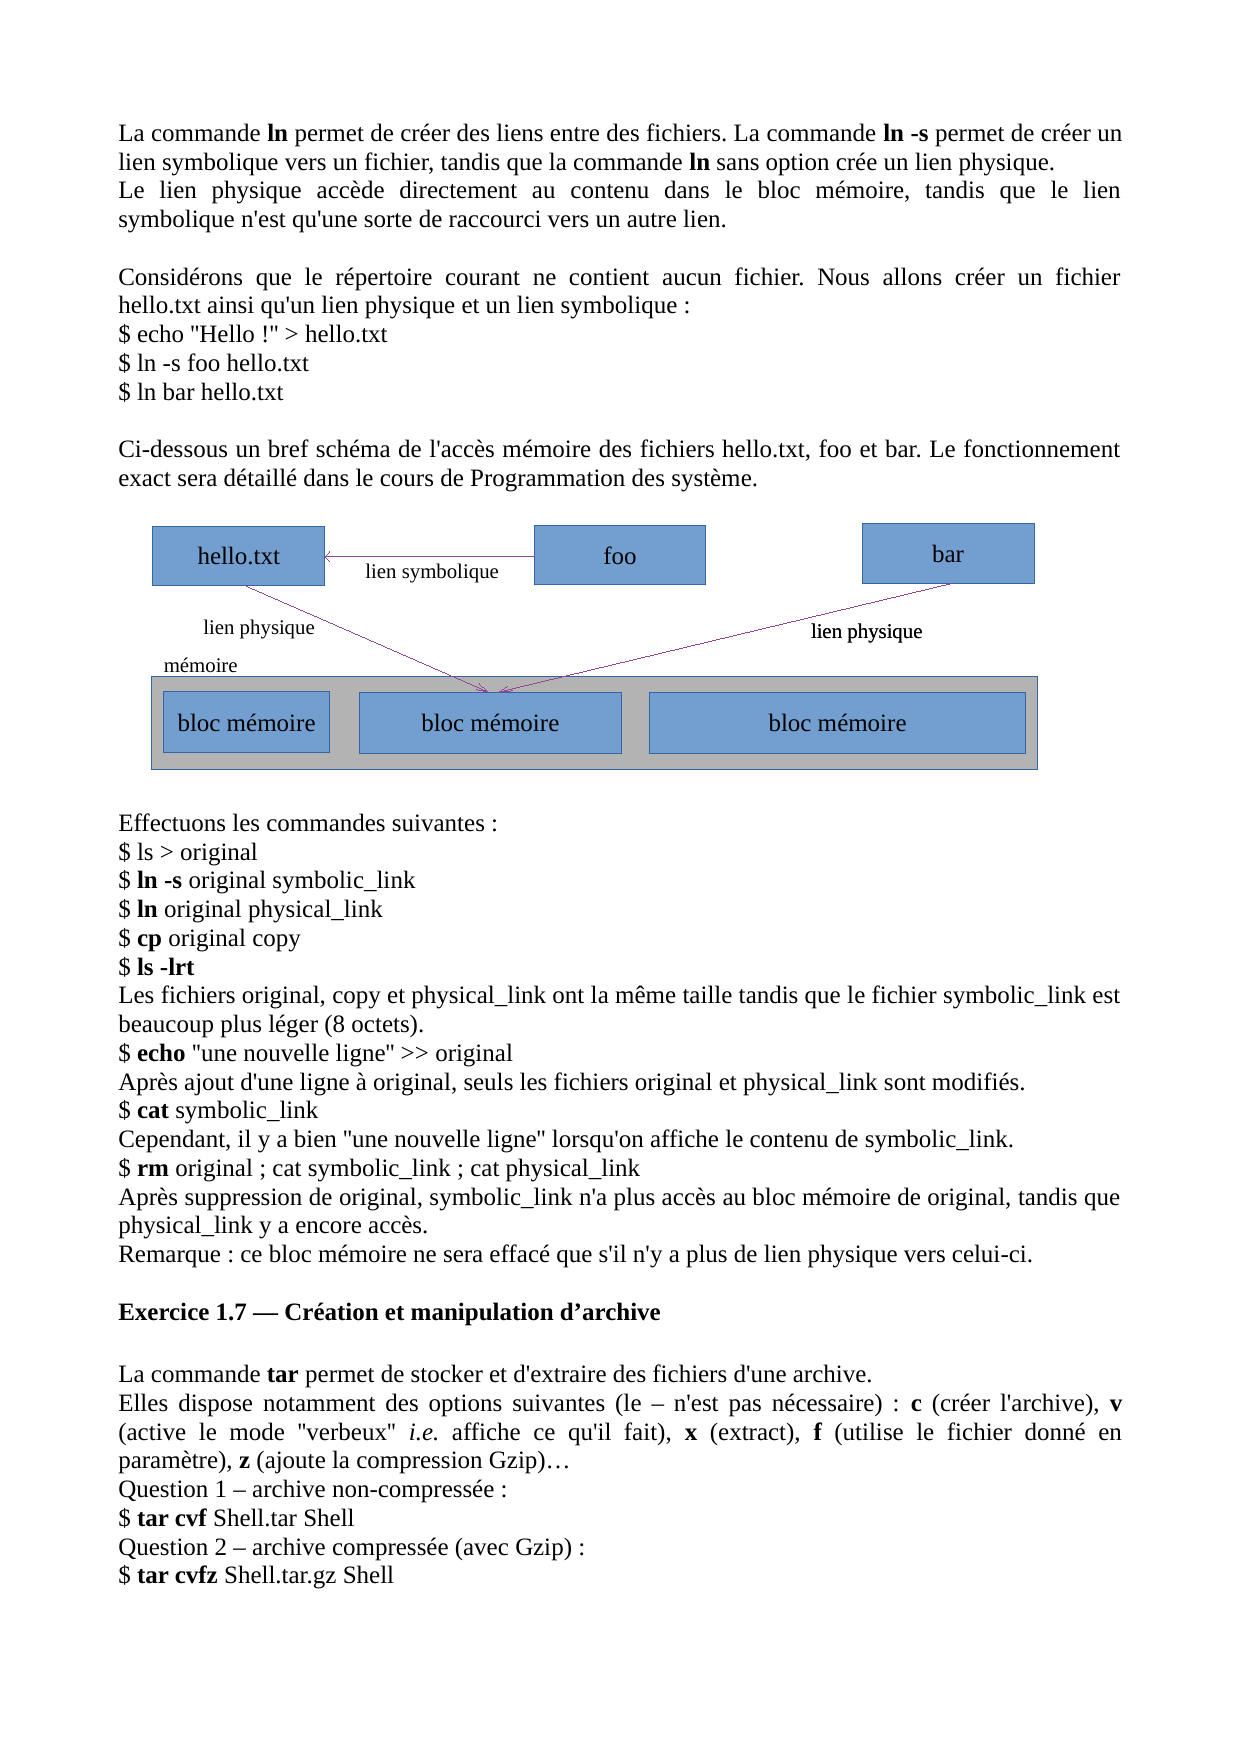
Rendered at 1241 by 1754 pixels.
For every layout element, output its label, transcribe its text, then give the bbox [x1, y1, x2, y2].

text $ tar cvfz Shell.tar.gz Shell [118, 1560, 1122, 1589]
text Question 1 – archive non-compressée : [118, 1474, 1122, 1503]
text $ cat symbolic_link [118, 1096, 1122, 1124]
text $ ls > original [118, 837, 1122, 866]
text Ci-dessous un bref schéma de l'accès mémoire des fichiers hello.txt, foo et bar. Le fonctionnement exact sera détaillé dans le cours de Programmation des système. [118, 434, 1122, 492]
text $ rm original ; cat symbolic_link ; cat physical_link [118, 1153, 1122, 1182]
text $ ln -s original symbolic_link [118, 866, 1122, 894]
text Après ajout d'une ligne à original, seuls les fichiers original et physical_link sont modifiés. [118, 1067, 1122, 1096]
text Exercice 1.7 — Création et manipulation d’archive [118, 1297, 1122, 1326]
text Elles dispose notamment des options suivantes (le – n'est pas nécessaire) : c (créer l'archive), v (active le mode ''verbeux'' i.e. affiche ce qu'il fait), x (extract), f (utilise le fichier donné en paramètre), z (ajoute la compression Gzip)… [118, 1388, 1122, 1474]
text $ echo ''Hello !'' > hello.txt [118, 319, 1122, 348]
text Après suppression de original, symbolic_link n'a plus accès au bloc mémoire de original, tandis que physical_link y a encore accès. [118, 1182, 1122, 1239]
text $ echo ''une nouvelle ligne'' >> original [118, 1038, 1122, 1067]
text Considérons que le répertoire courant ne contient aucun fichier. Nous allons créer un fichier hello.txt ainsi qu'un lien physique et un lien symbolique : [118, 262, 1122, 319]
text Effectuons les commandes suivantes : [118, 808, 1122, 837]
text La commande ln permet de créer des liens entre des fichiers. La commande ln -s permet de créer un lien symbolique vers un fichier, tandis que la commande ln sans option crée un lien physique. [118, 118, 1122, 176]
text $ ln original physical_link [118, 894, 1122, 923]
text $ ln -s foo hello.txt [118, 348, 1122, 377]
text Les fichiers original, copy et physical_link ont la même taille tandis que le fichier symbolic_link est beaucoup plus léger (8 octets). [118, 981, 1122, 1038]
text $ tar cvf Shell.tar Shell [118, 1503, 1122, 1532]
text $ cp original copy [118, 923, 1122, 952]
text La commande tar permet de stocker et d'extraire des fichiers d'une archive. [118, 1359, 1122, 1388]
text Question 2 – archive compressée (avec Gzip) : [118, 1532, 1122, 1560]
text $ ln bar hello.txt [118, 377, 1122, 406]
text Cependant, il y a bien ''une nouvelle ligne'' lorsqu'on affiche le contenu de symbolic_link. [118, 1124, 1122, 1153]
text Le lien physique accède directement au contenu dans le bloc mémoire, tandis que le lien symbolique n'est qu'une sorte de raccourci vers un autre lien. [118, 176, 1122, 233]
text $ ls -lrt [118, 952, 1122, 981]
text Remarque : ce bloc mémoire ne sera effacé que s'il n'y a plus de lien physique vers celui-ci. [118, 1239, 1122, 1268]
